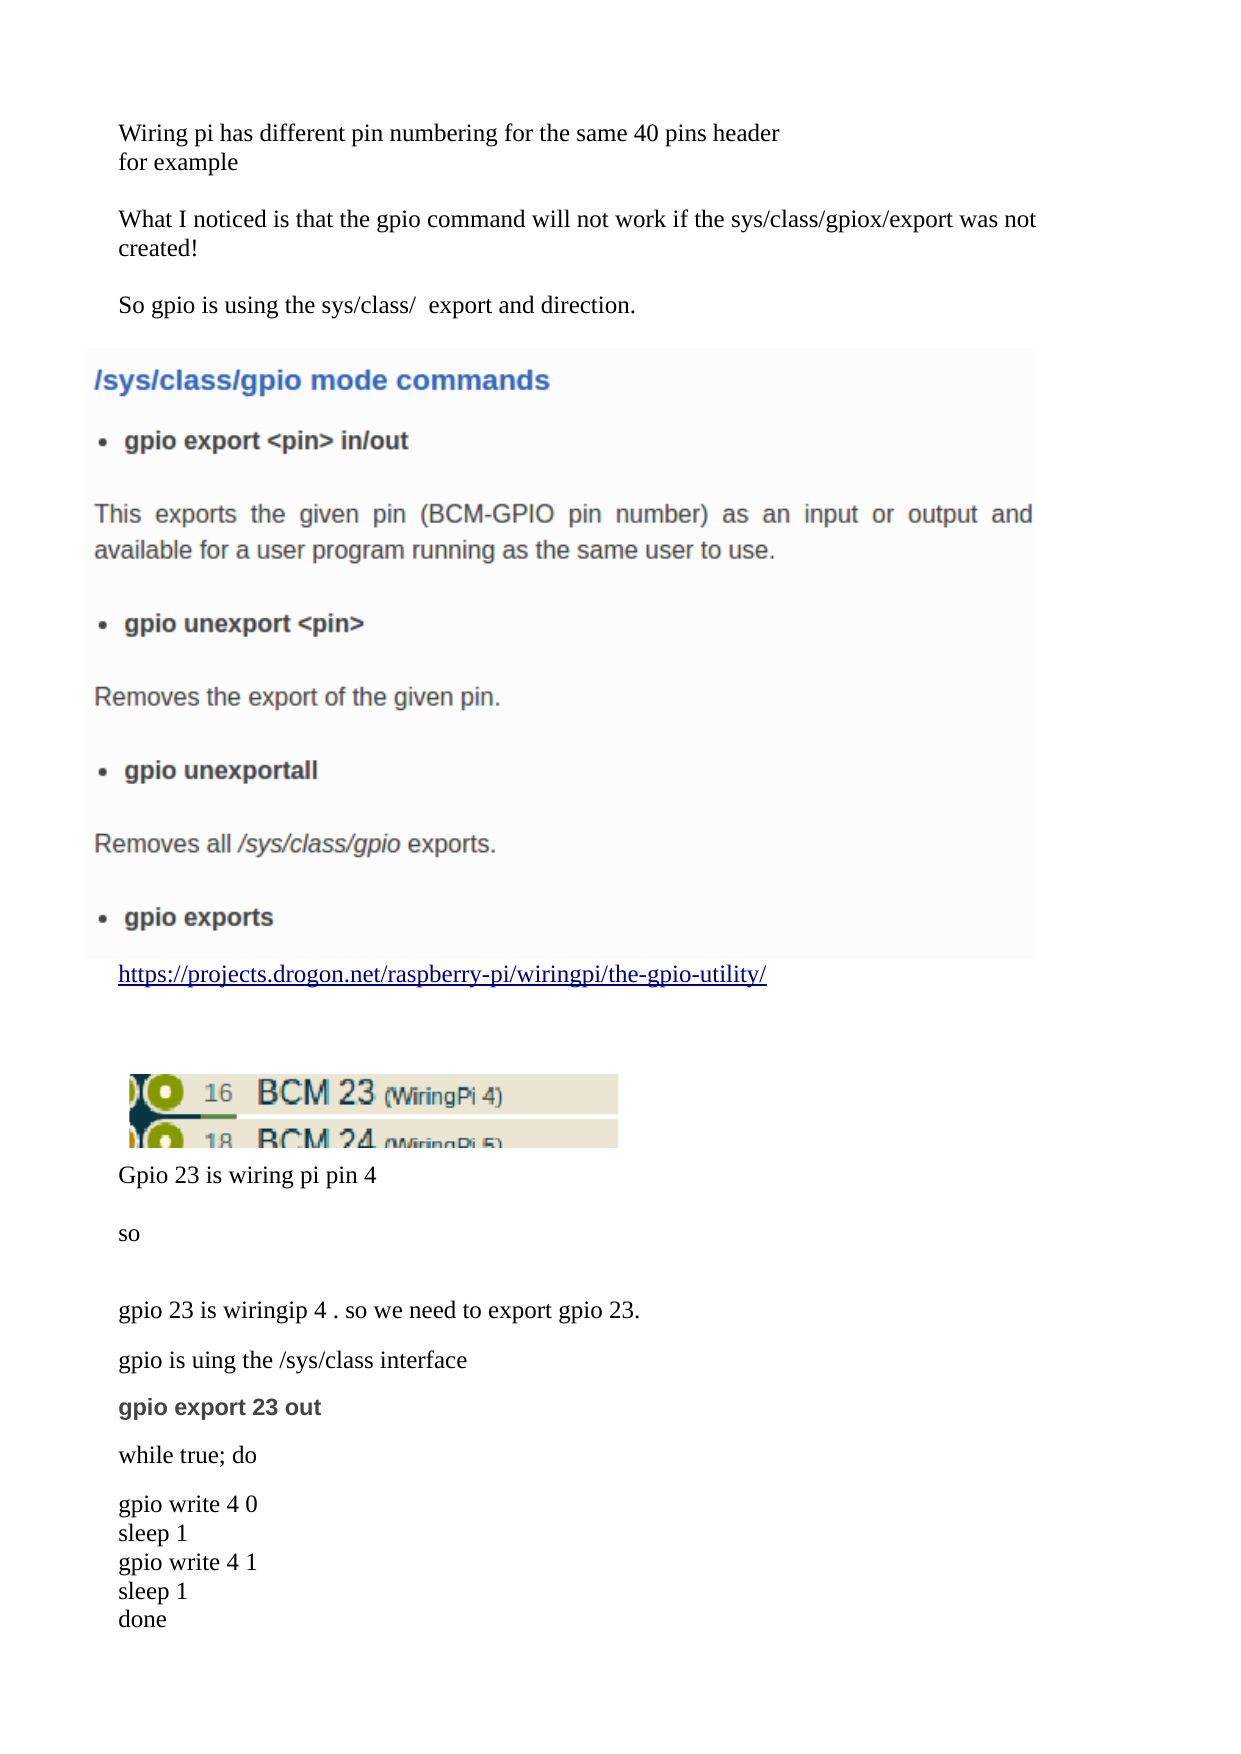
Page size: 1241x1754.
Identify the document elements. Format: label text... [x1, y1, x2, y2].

text So gpio is using the sys/class/ export and direction. [118, 291, 1122, 319]
text gpio 23 is wiringip 4 . so we need to export gpio 23. [118, 1296, 1122, 1324]
picture [85, 348, 1035, 959]
text Wiring pi has different pin numbering for the same 40 pins header [118, 118, 1122, 147]
text Gpio 23 is wiring pi pin 4 [118, 1160, 1122, 1189]
text gpio write 4 1 [118, 1547, 1122, 1576]
text gpio is uing the /sys/class interface [118, 1345, 1122, 1373]
text https://projects.drogon.net/raspberry-pi/wiringpi/the-gpio-utility/ [118, 348, 1122, 988]
text for example [118, 147, 1122, 176]
picture [129, 1074, 619, 1148]
text gpio write 4 0 [118, 1489, 1122, 1518]
text gpio export 23 out [118, 1394, 1122, 1421]
text so [118, 1218, 1122, 1247]
text while true; do [118, 1441, 1122, 1469]
text done [118, 1604, 1122, 1633]
text sleep 1 [118, 1518, 1122, 1547]
text What I noticed is that the gpio command will not work if the sys/class/gpiox/export was not created! [118, 204, 1122, 262]
text sleep 1 [118, 1576, 1122, 1604]
